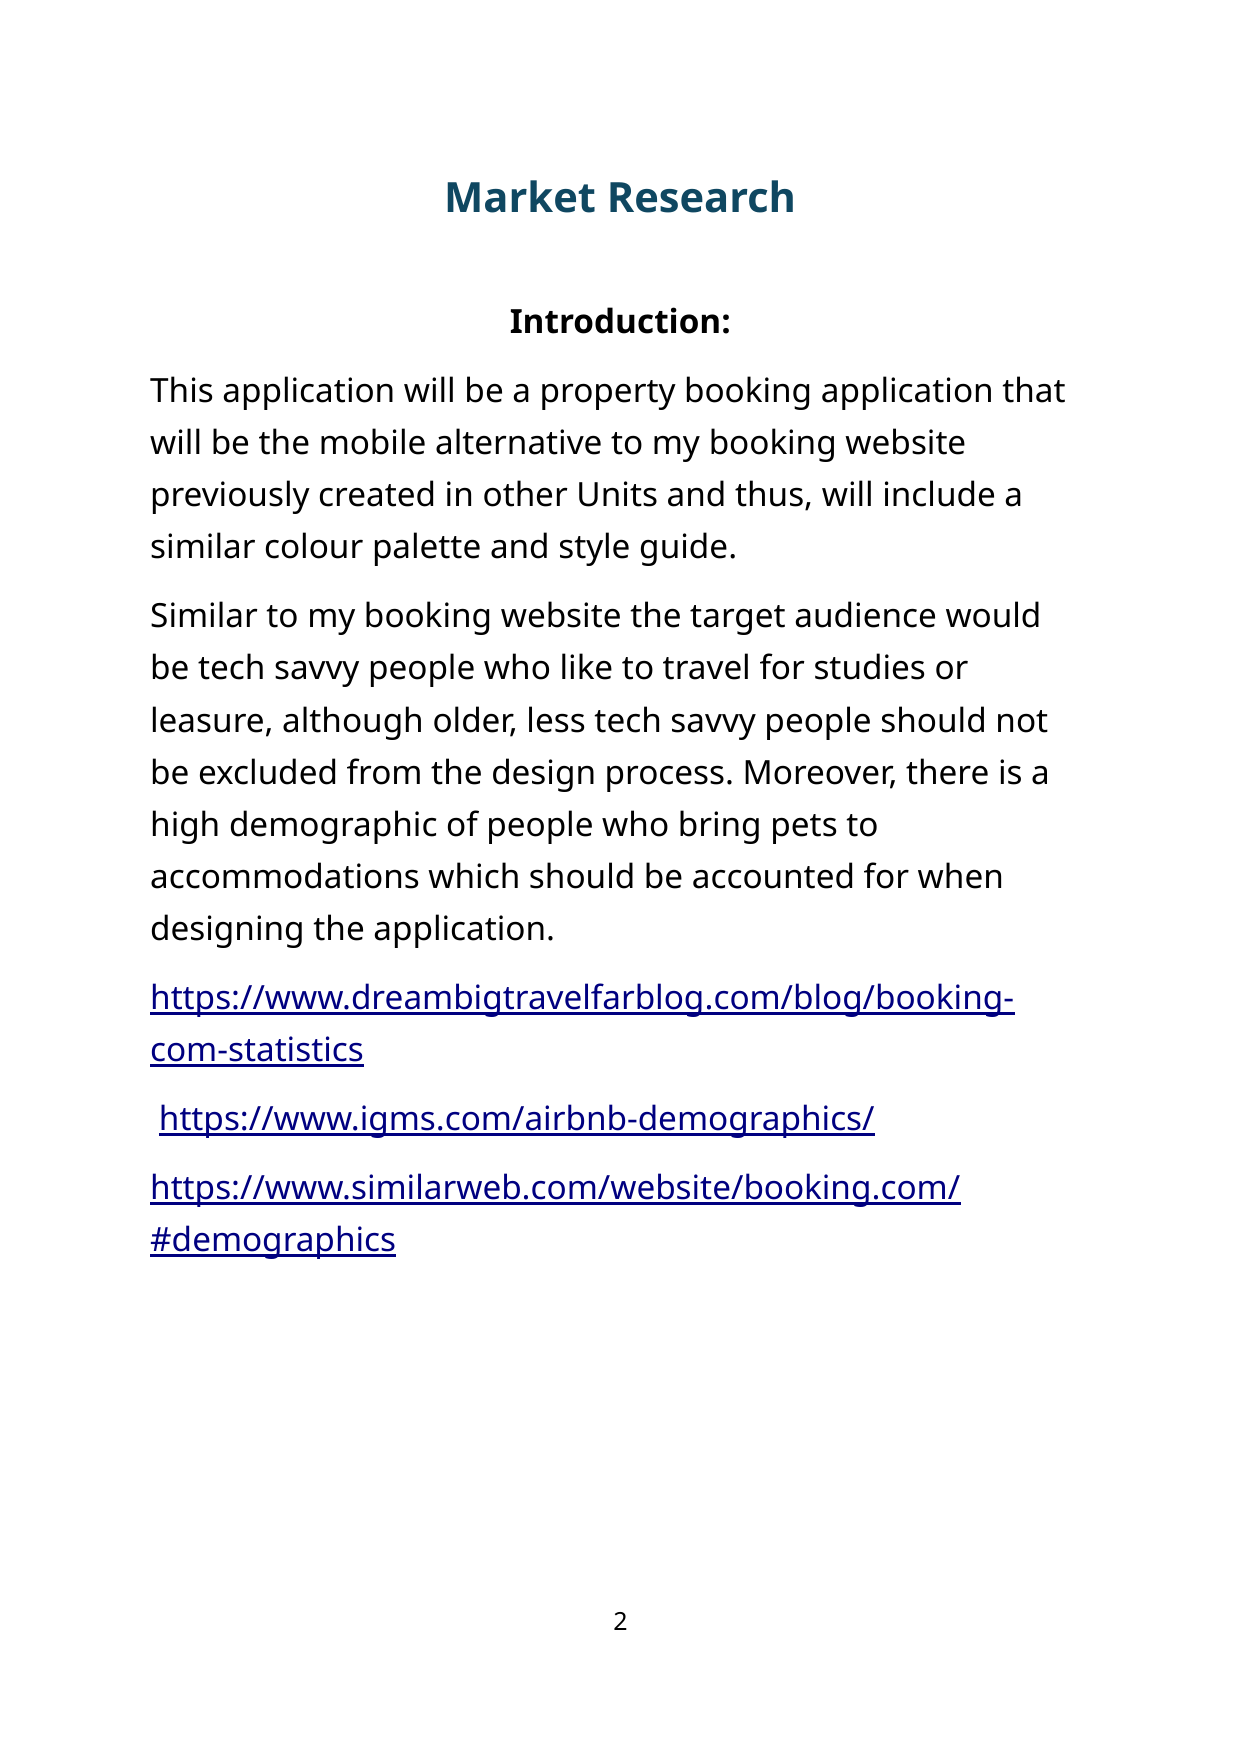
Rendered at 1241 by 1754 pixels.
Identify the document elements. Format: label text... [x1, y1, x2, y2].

text This application will be a property booking application that will be the mobile alternative to my booking website previously created in other Units and thus, will include a similar colour palette and style guide. [150, 367, 1090, 568]
text Similar to my booking website the target audience would be tech savvy people who like to travel for studies or leasure, although older, less tech savvy people should not be excluded from the design process. Moreover, there is a high demographic of people who bring pets to accommodations which should be accounted for when designing the application. [150, 592, 1090, 951]
subtitle Market Research [150, 168, 1090, 225]
text Introduction: [150, 298, 1090, 343]
text https://www.igms.com/airbnb-demographics/ [150, 1095, 1090, 1140]
text https://www.dreambigtravelfarblog.com/blog/booking-com-statistics [150, 974, 1090, 1072]
text https://www.similarweb.com/website/booking.com/#demographics [150, 1164, 1090, 1261]
